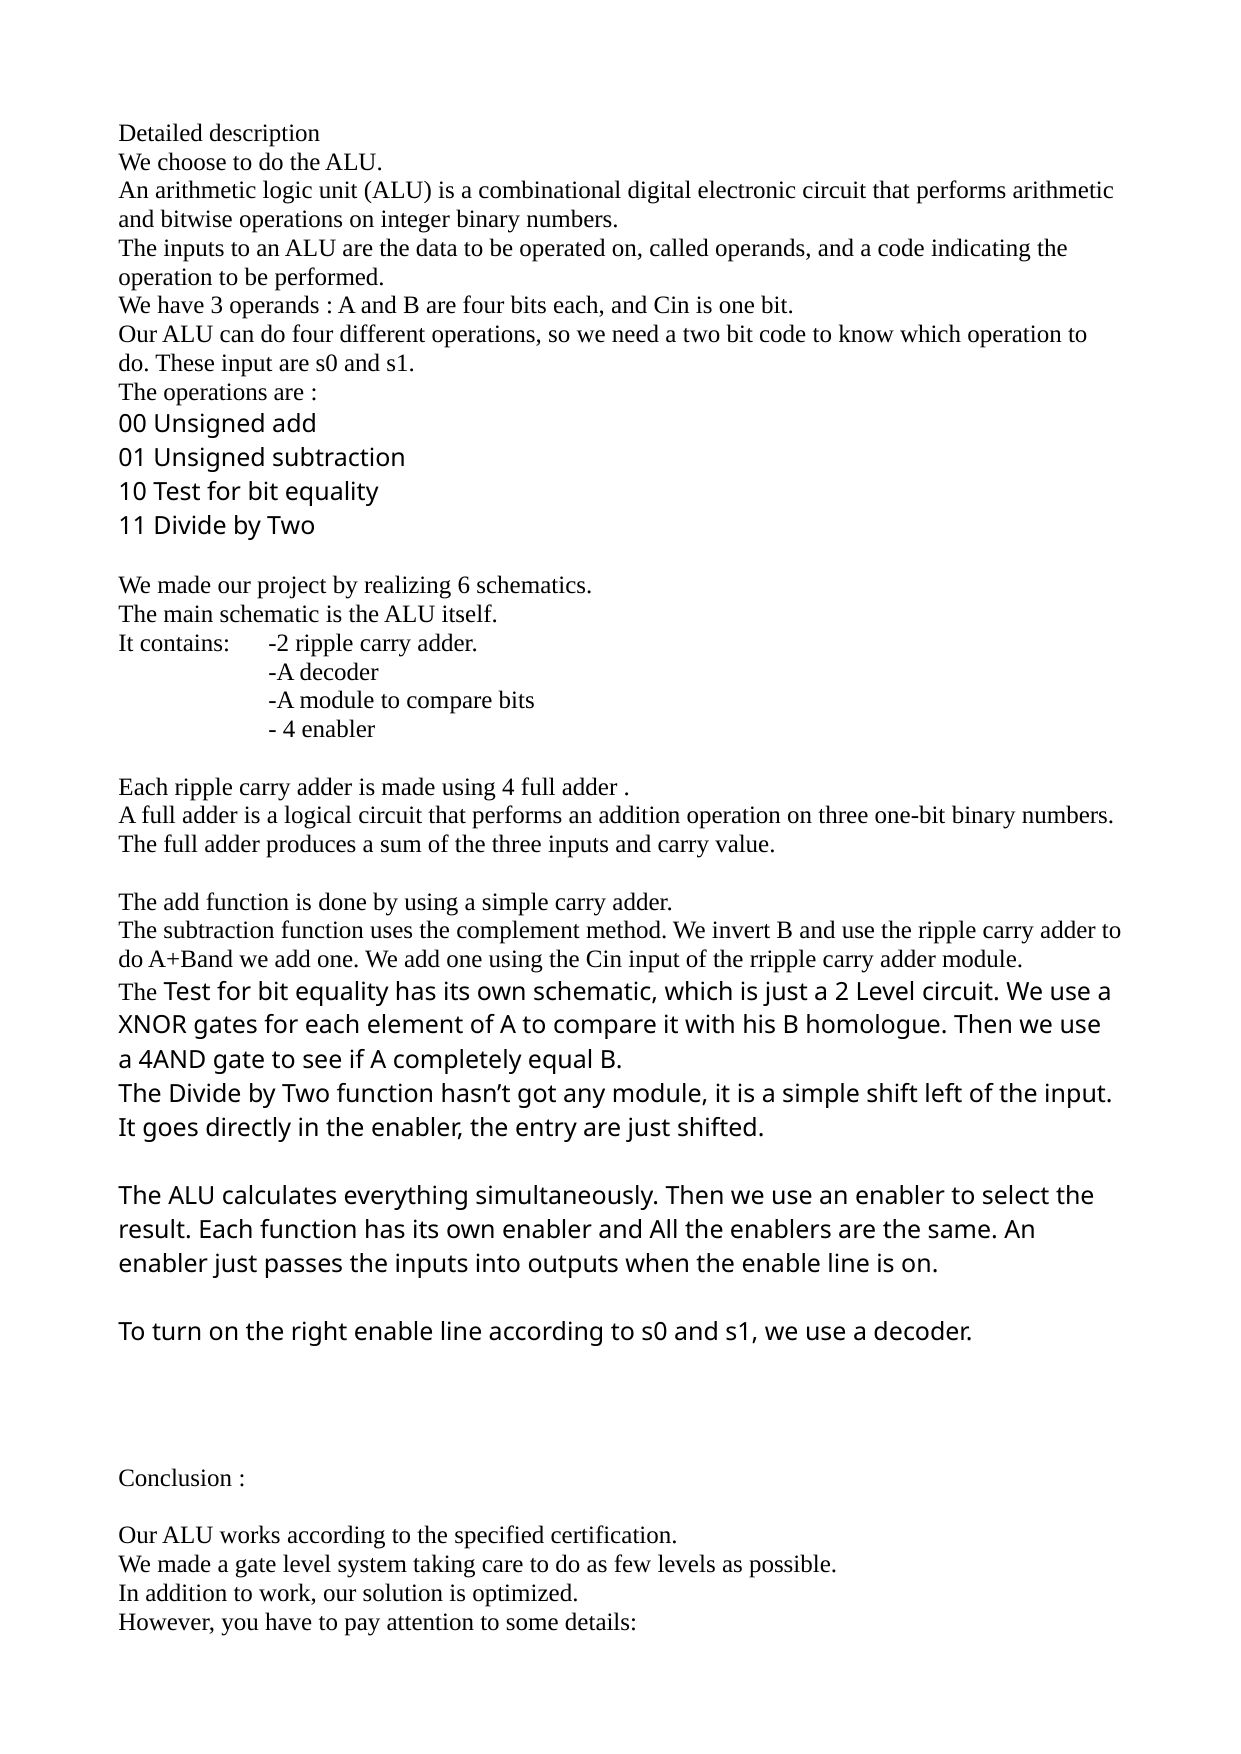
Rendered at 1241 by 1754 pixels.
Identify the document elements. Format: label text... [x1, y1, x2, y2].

text -A module to compare bits [118, 686, 1122, 714]
text In addition to work, our solution is optimized. [118, 1578, 1122, 1607]
text The ALU calculates everything simultaneously. Then we use an enabler to select the result. Each function has its own enabler and All the enablers are the same. An enabler just passes the inputs into outputs when the enable line is on. [118, 1177, 1122, 1280]
text The add function is done by using a simple carry adder. [118, 887, 1122, 916]
text An arithmetic logic unit (ALU) is a combinational digital electronic circuit that performs arithmetic and bitwise operations on integer binary numbers. [118, 176, 1122, 233]
text The Test for bit equality has its own schematic, which is just a 2 Level circuit. We use a XNOR gates for each element of A to compare it with his B homologue. Then we use a 4AND gate to see if A completely equal B. [118, 973, 1122, 1075]
text - 4 enabler [118, 714, 1122, 743]
text It contains: -2 ripple carry adder. [118, 628, 1122, 657]
text The subtraction function uses the complement method. We invert B and use the ripple carry adder to do A+Band we add one. We add one using the Cin input of the rripple carry adder module. [118, 916, 1122, 973]
text 00 Unsigned add [118, 406, 1122, 440]
text 11 Divide by Two [118, 508, 1122, 542]
text We made a gate level system taking care to do as few levels as possible. [118, 1549, 1122, 1578]
text The main schematic is the ALU itself. [118, 599, 1122, 628]
text We made our project by realizing 6 schematics. [118, 571, 1122, 599]
text We choose to do the ALU. [118, 147, 1122, 176]
text Our ALU works according to the specified certification. [118, 1520, 1122, 1549]
text -A decoder [118, 657, 1122, 686]
text Conclusion : [118, 1463, 1122, 1492]
text The Divide by Two function hasn’t got any module, it is a simple shift left of the input. It goes directly in the enabler, the entry are just shifted. [118, 1075, 1122, 1143]
text 10 Test for bit equality [118, 474, 1122, 508]
text To turn on the right enable line according to s0 and s1, we use a decoder. [118, 1314, 1122, 1348]
text A full adder is a logical circuit that performs an addition operation on three one-bit binary numbers. The full adder produces a sum of the three inputs and carry value. [118, 801, 1122, 858]
text The operations are : [118, 377, 1122, 406]
text However, you have to pay attention to some details: [118, 1607, 1122, 1635]
text Our ALU can do four different operations, so we need a two bit code to know which operation to do. These input are s0 and s1. [118, 319, 1122, 377]
text 01 Unsigned subtraction [118, 440, 1122, 474]
text The inputs to an ALU are the data to be operated on, called operands, and a code indicating the operation to be performed. [118, 233, 1122, 291]
text Detailed description [118, 118, 1122, 147]
text Each ripple carry adder is made using 4 full adder . [118, 772, 1122, 801]
text We have 3 operands : A and B are four bits each, and Cin is one bit. [118, 291, 1122, 319]
